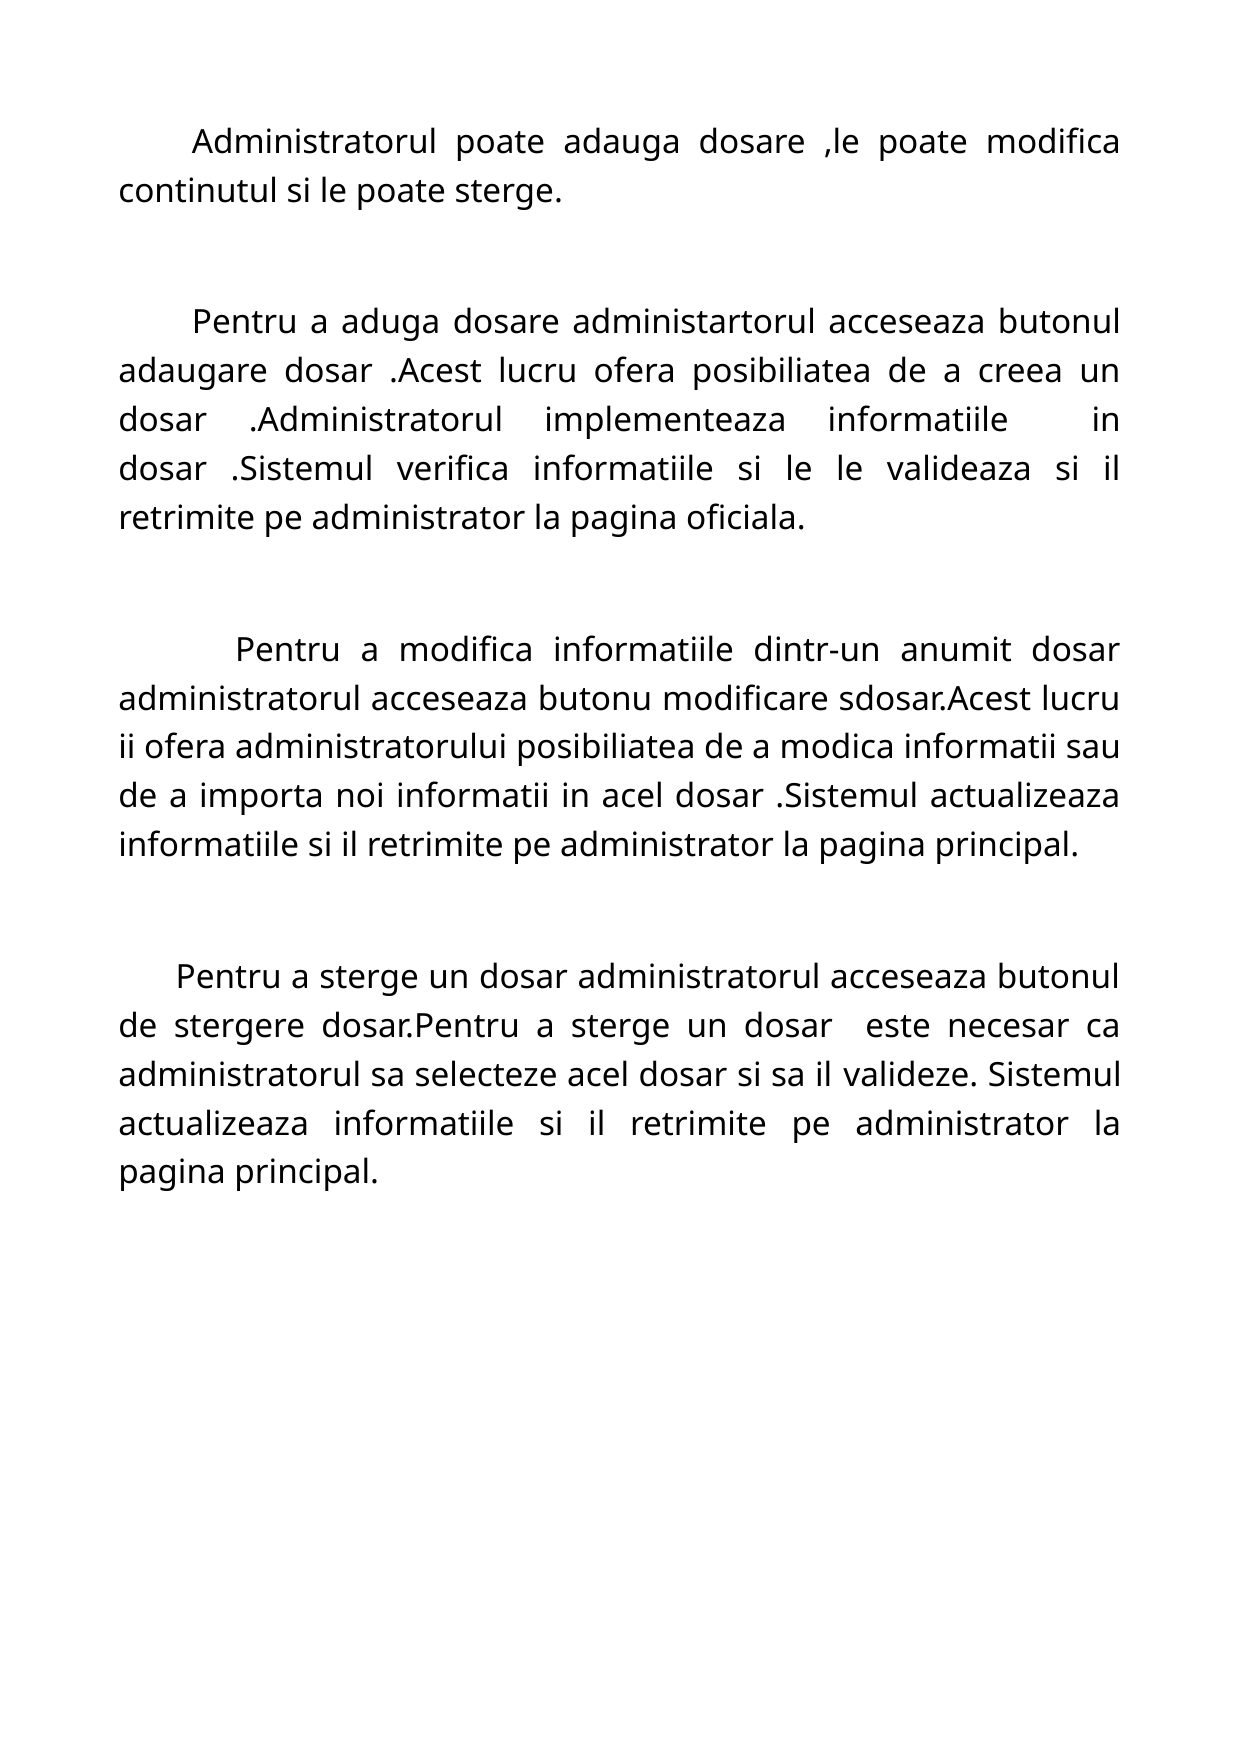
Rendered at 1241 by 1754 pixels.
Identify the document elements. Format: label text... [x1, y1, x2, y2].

list Pentru a sterge un dosar administratorul acceseaza butonul de stergere dosar.Pentru a sterge un dosar este necesar ca administratorul sa selecteze acel dosar si sa il valideze. Sistemul actualizeaza informatiile si il retrimite pe administrator la pagina principal. [118, 952, 1122, 1194]
list Administratorul poate adauga dosare ,le poate modifica continutul si le poate sterge. [118, 118, 1122, 212]
list Pentru a aduga dosare administartorul acceseaza butonul adaugare dosar .Acest lucru ofera posibiliatea de a creea un dosar .Administratorul implementeaza informatiile in dosar .Sistemul verifica informatiile si le le valideaza si il retrimite pe administrator la pagina oficiala. [118, 298, 1122, 539]
list Pentru a modifica informatiile dintr-un anumit dosar administratorul acceseaza butonu modificare sdosar.Acest lucru ii ofera administratorului posibiliatea de a modica informatii sau de a importa noi informatii in acel dosar .Sistemul actualizeaza informatiile si il retrimite pe administrator la pagina principal. [118, 625, 1122, 867]
